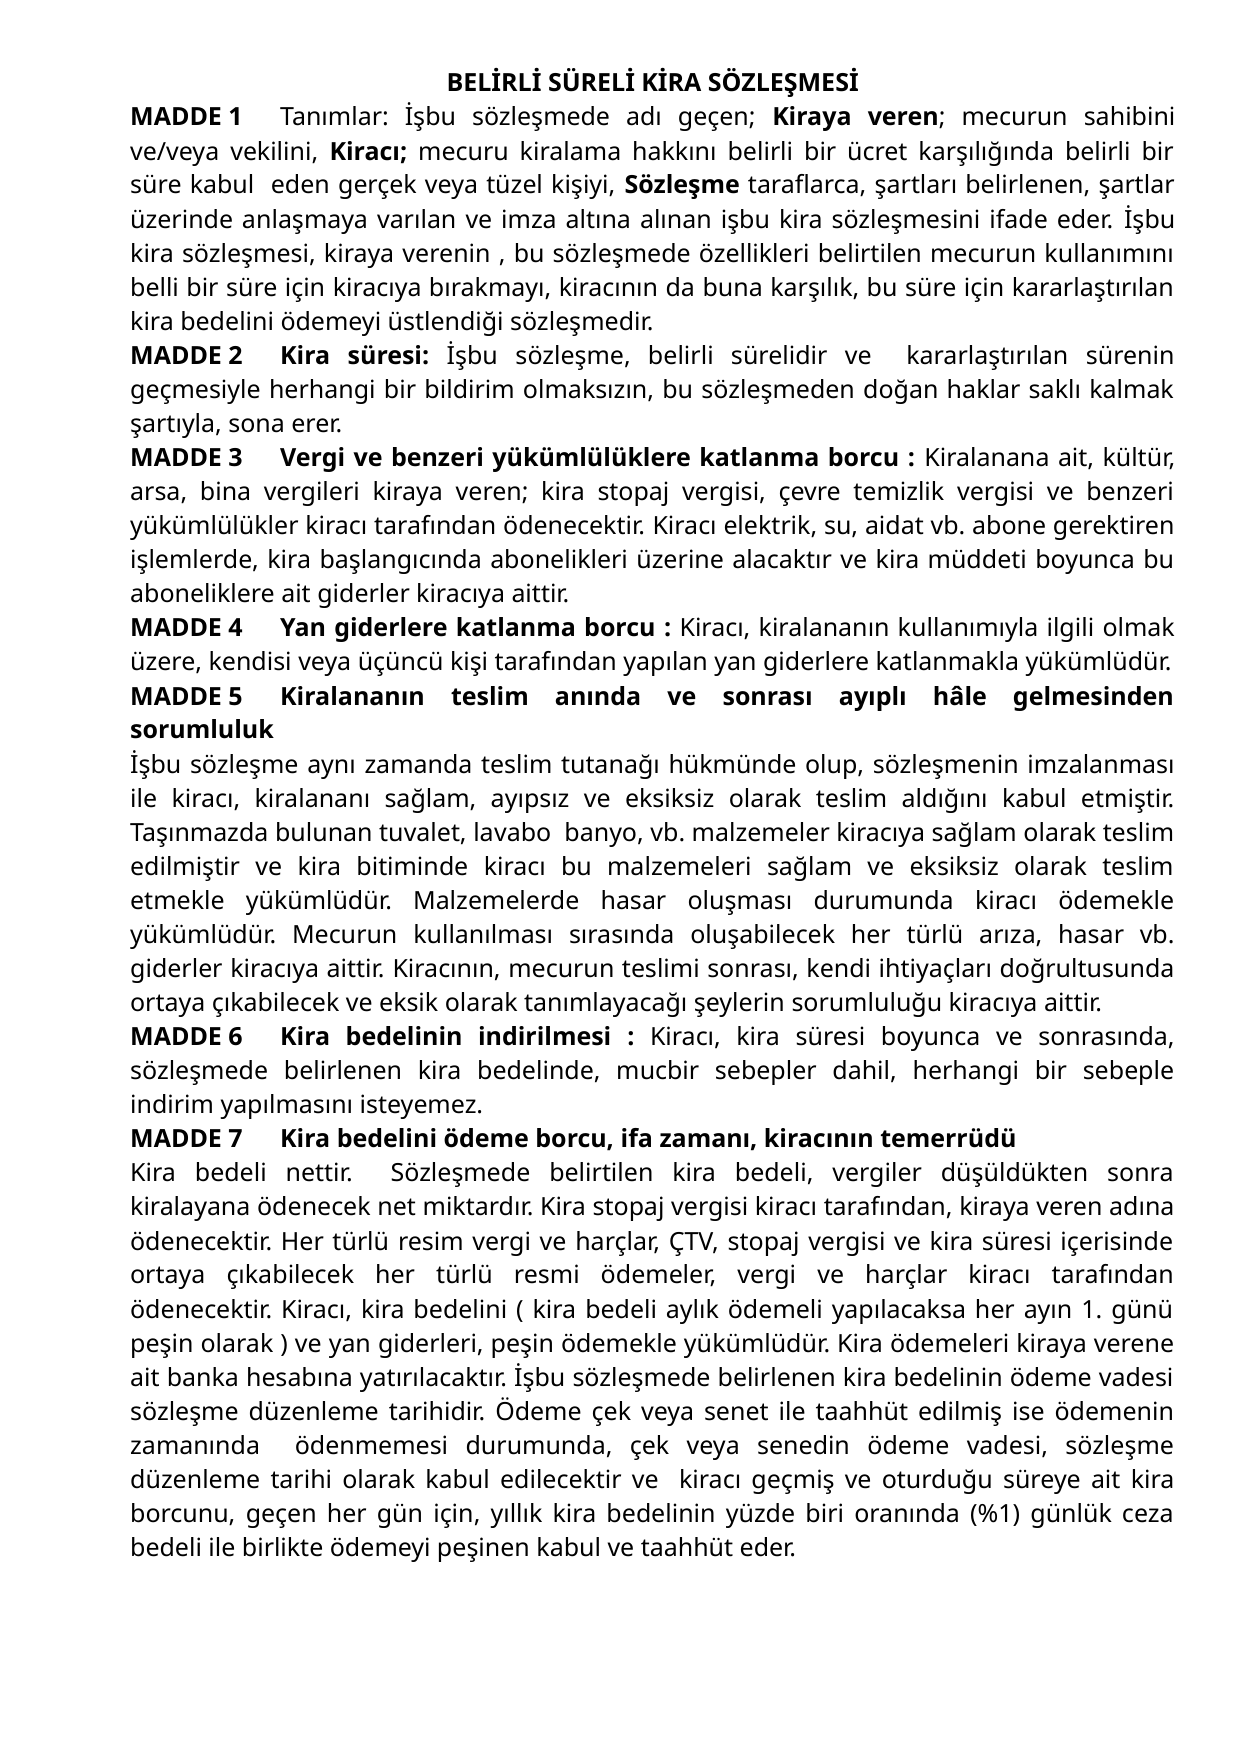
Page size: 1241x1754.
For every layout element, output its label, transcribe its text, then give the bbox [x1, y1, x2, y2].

text MADDE 5 Kiralananın teslim anında ve sonrası ayıplı hâle gelmesinden sorumluluk [130, 678, 1175, 746]
list Kira bedeli nettir. Sözleşmede belirtilen kira bedeli, vergiler düşüldükten sonra kiralayana ödenecek net miktardır. Kira stopaj vergisi kiracı tarafından, kiraya veren adına ödenecektir. Her türlü resim vergi ve harçlar, ÇTV, stopaj vergisi ve kira süresi içerisinde ortaya çıkabilecek her türlü resmi ödemeler, vergi ve harçlar kiracı tarafından ödenecektir. Kiracı, kira bedelini ( kira bedeli aylık ödemeli yapılacaksa her ayın 1. günü peşin olarak ) ve yan giderleri, peşin ödemekle yükümlüdür. Kira ödemeleri kiraya verene ait banka hesabına yatırılacaktır. İşbu sözleşmede belirlenen kira bedelinin ödeme vadesi sözleşme düzenleme tarihidir. Ödeme çek veya senet ile taahhüt edilmiş ise ödemenin zamanında ödenmemesi durumunda, çek veya senedin ödeme vadesi, sözleşme düzenleme tarihi olarak kabul edilecektir ve kiracı geçmiş ve oturduğu süreye ait kira borcunu, geçen her gün için, yıllık kira bedelinin yüzde biri oranında (%1) günlük ceza bedeli ile birlikte ödemeyi peşinen kabul ve taahhüt eder. [130, 1155, 1175, 1564]
list İşbu sözleşme aynı zamanda teslim tutanağı hükmünde olup, sözleşmenin imzalanması ile kiracı, kiralananı sağlam, ayıpsız ve eksiksiz olarak teslim aldığını kabul etmiştir. Taşınmazda bulunan tuvalet, lavabo banyo, vb. malzemeler kiracıya sağlam olarak teslim edilmiştir ve kira bitiminde kiracı bu malzemeleri sağlam ve eksiksiz olarak teslim etmekle yükümlüdür. Malzemelerde hasar oluşması durumunda kiracı ödemekle yükümlüdür. Mecurun kullanılması sırasında oluşabilecek her türlü arıza, hasar vb. giderler kiracıya aittir. Kiracının, mecurun teslimi sonrası, kendi ihtiyaçları doğrultusunda ortaya çıkabilecek ve eksik olarak tanımlayacağı şeylerin sorumluluğu kiracıya aittir. [130, 746, 1175, 1019]
text MADDE 2 Kira süresi: İşbu sözleşme, belirli sürelidir ve kararlaştırılan sürenin geçmesiyle herhangi bir bildirim olmaksızın, bu sözleşmeden doğan haklar saklı kalmak şartıyla, sona erer. [130, 337, 1175, 440]
text BELİRLİ SÜRELİ KİRA SÖZLEŞMESİ [130, 65, 1175, 99]
text MADDE 3 Vergi ve benzeri yükümlülüklere katlanma borcu : Kiralanana ait, kültür, arsa, bina vergileri kiraya veren; kira stopaj vergisi, çevre temizlik vergisi ve benzeri yükümlülükler kiracı tarafından ödenecektir. Kiracı elektrik, su, aidat vb. abone gerektiren işlemlerde, kira başlangıcında abonelikleri üzerine alacaktır ve kira müddeti boyunca bu aboneliklere ait giderler kiracıya aittir. [130, 440, 1175, 610]
text MADDE 4 Yan giderlere katlanma borcu : Kiracı, kiralananın kullanımıyla ilgili olmak üzere, kendisi veya üçüncü kişi tarafından yapılan yan giderlere katlanmakla yükümlüdür. [130, 610, 1175, 678]
text MADDE 7 Kira bedelini ödeme borcu, ifa zamanı, kiracının temerrüdü [130, 1121, 1175, 1155]
text MADDE 1 Tanımlar: İşbu sözleşmede adı geçen; Kiraya veren; mecurun sahibini ve/veya vekilini, Kiracı; mecuru kiralama hakkını belirli bir ücret karşılığında belirli bir süre kabul eden gerçek veya tüzel kişiyi, Sözleşme taraflarca, şartları belirlenen, şartlar üzerinde anlaşmaya varılan ve imza altına alınan işbu kira sözleşmesini ifade eder. İşbu kira sözleşmesi, kiraya verenin , bu sözleşmede özellikleri belirtilen mecurun kullanımını belli bir süre için kiracıya bırakmayı, kiracının da buna karşılık, bu süre için kararlaştırılan kira bedelini ödemeyi üstlendiği sözleşmedir. [130, 99, 1175, 337]
text MADDE 6 Kira bedelinin indirilmesi : Kiracı, kira süresi boyunca ve sonrasında, sözleşmede belirlenen kira bedelinde, mucbir sebepler dahil, herhangi bir sebeple indirim yapılmasını isteyemez. [130, 1019, 1175, 1121]
